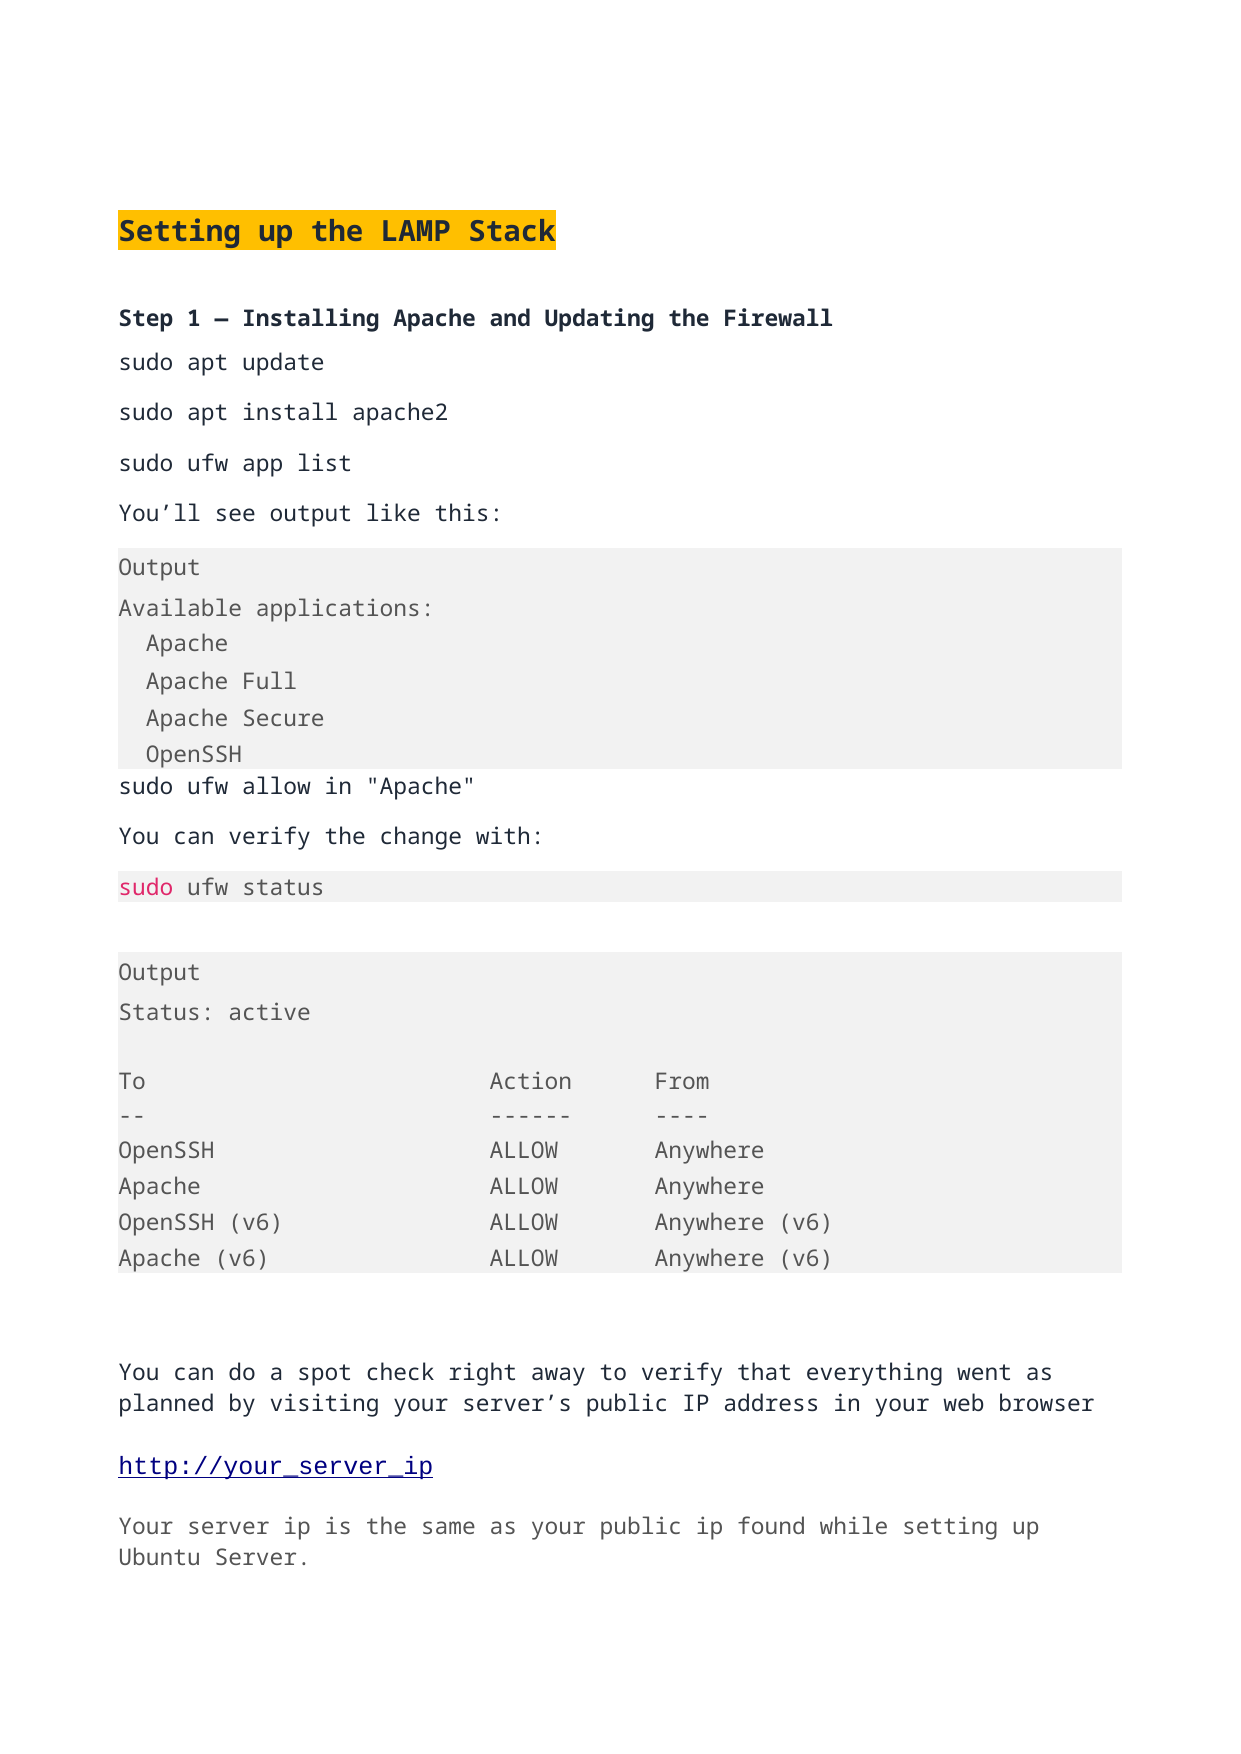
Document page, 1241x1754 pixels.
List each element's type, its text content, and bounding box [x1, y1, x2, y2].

text OpenSSH (v6) ALLOW Anywhere (v6) [118, 1202, 1122, 1237]
text You can verify the change with: [118, 820, 1122, 851]
text sudo apt install apache2 [118, 396, 1122, 427]
text sudo apt update [118, 346, 1122, 377]
text You’ll see output like this: [118, 497, 1122, 528]
text -- ------ ---- [118, 1096, 1122, 1131]
text OpenSSH [118, 735, 1122, 769]
text http://your_server_ip [118, 1450, 1122, 1482]
text You can do a spot check right away to verify that everything went as planned by visiting your server’s public IP address in your web browser [118, 1356, 1122, 1418]
text Output [118, 548, 1122, 582]
text sudo ufw status [118, 871, 1122, 902]
text sudo ufw allow in "Apache" [118, 769, 1122, 801]
text Apache ALLOW Anywhere [118, 1166, 1122, 1201]
text sudo ufw app list [118, 447, 1122, 478]
text Apache (v6) ALLOW Anywhere (v6) [118, 1238, 1122, 1273]
text Status: active [118, 993, 1122, 1027]
subtitle Step 1 — Installing Apache and Updating the Firewall [118, 302, 1122, 333]
text Apache [118, 624, 1122, 659]
text To Action From [118, 1062, 1122, 1096]
text Apache Secure [118, 699, 1122, 734]
text Setting up the LAMP Stack [118, 210, 1122, 250]
text Available applications: [118, 588, 1122, 623]
text OpenSSH ALLOW Anywhere [118, 1131, 1122, 1165]
text Output [118, 952, 1122, 987]
text Your server ip is the same as your public ip found while setting up Ubuntu Server. [118, 1510, 1122, 1573]
text Apache Full [118, 662, 1122, 696]
